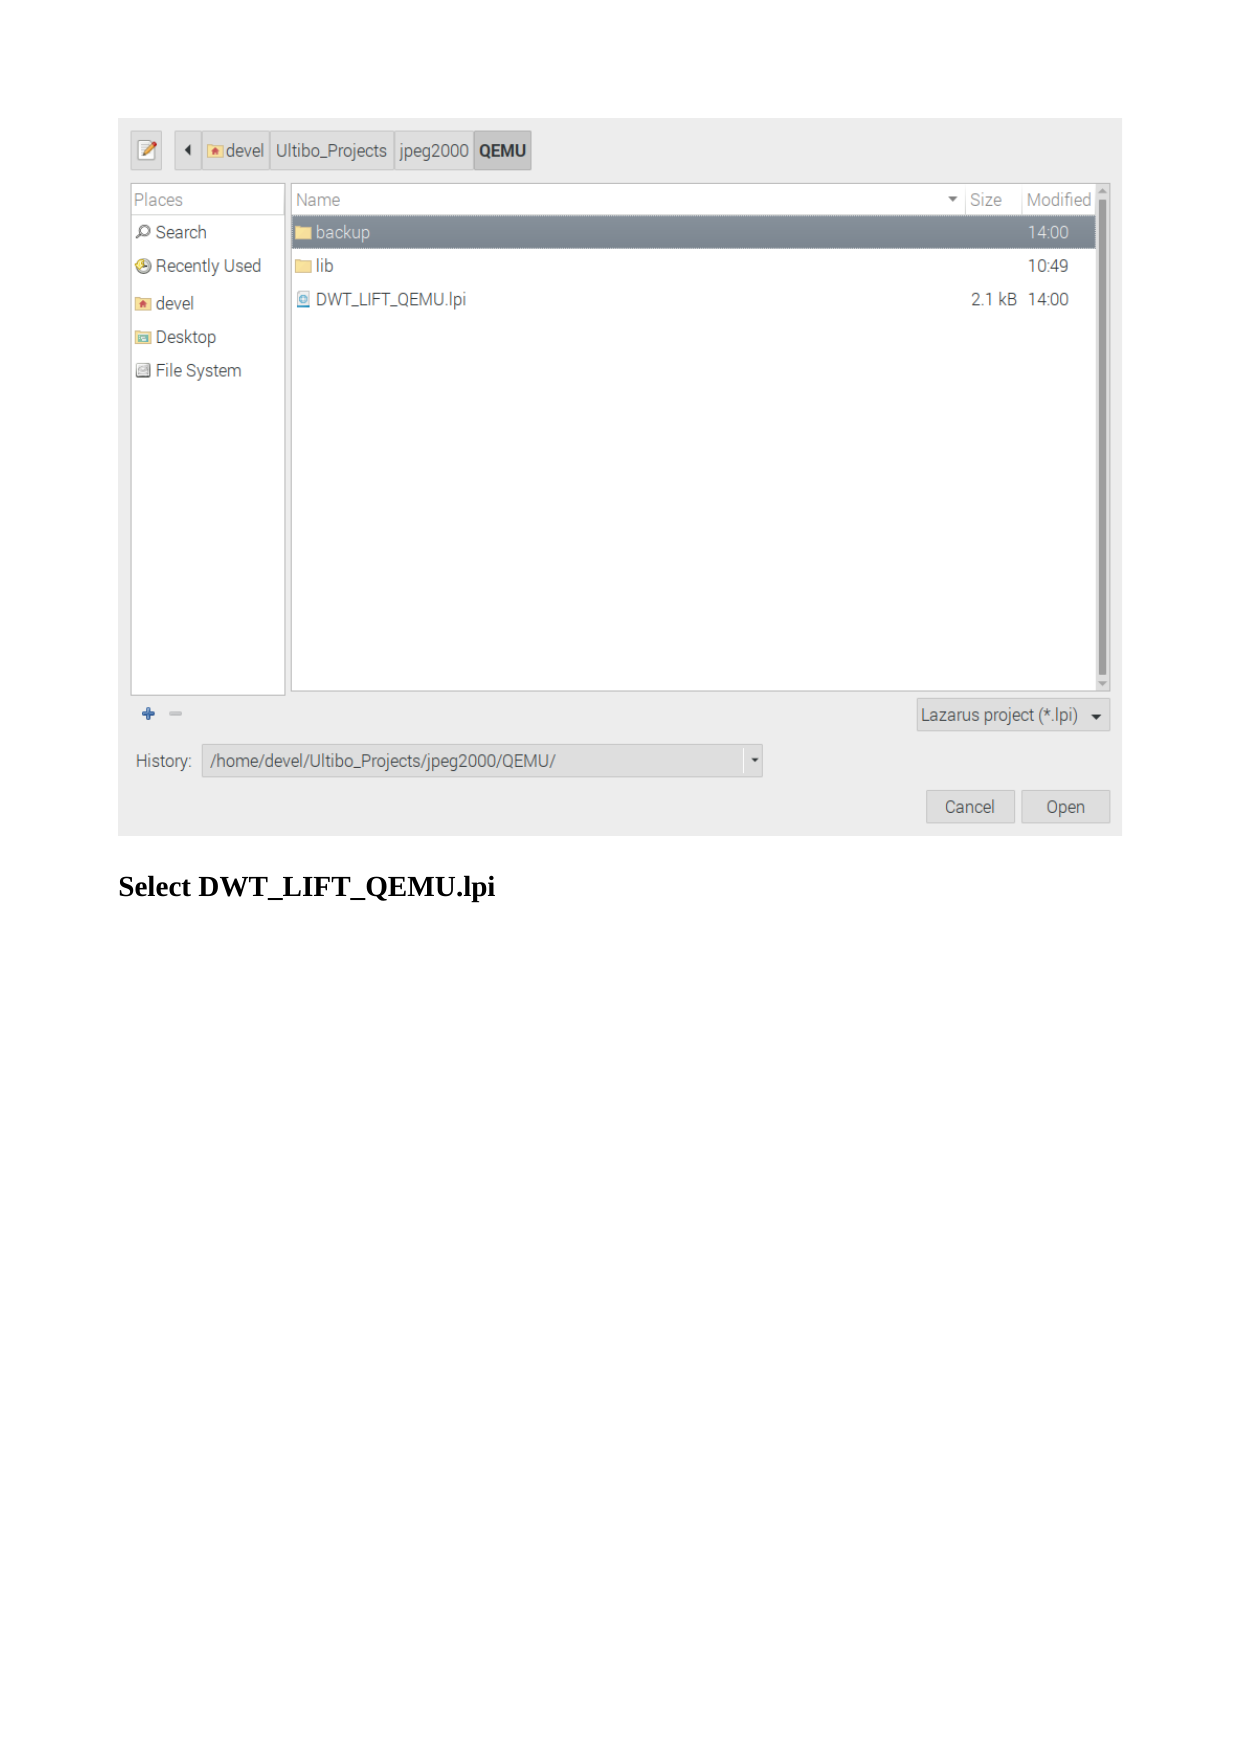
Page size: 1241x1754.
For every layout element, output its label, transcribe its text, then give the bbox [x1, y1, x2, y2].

text Select DWT_LIFT_QEMU.lpi [118, 869, 1122, 903]
picture [118, 118, 1123, 836]
